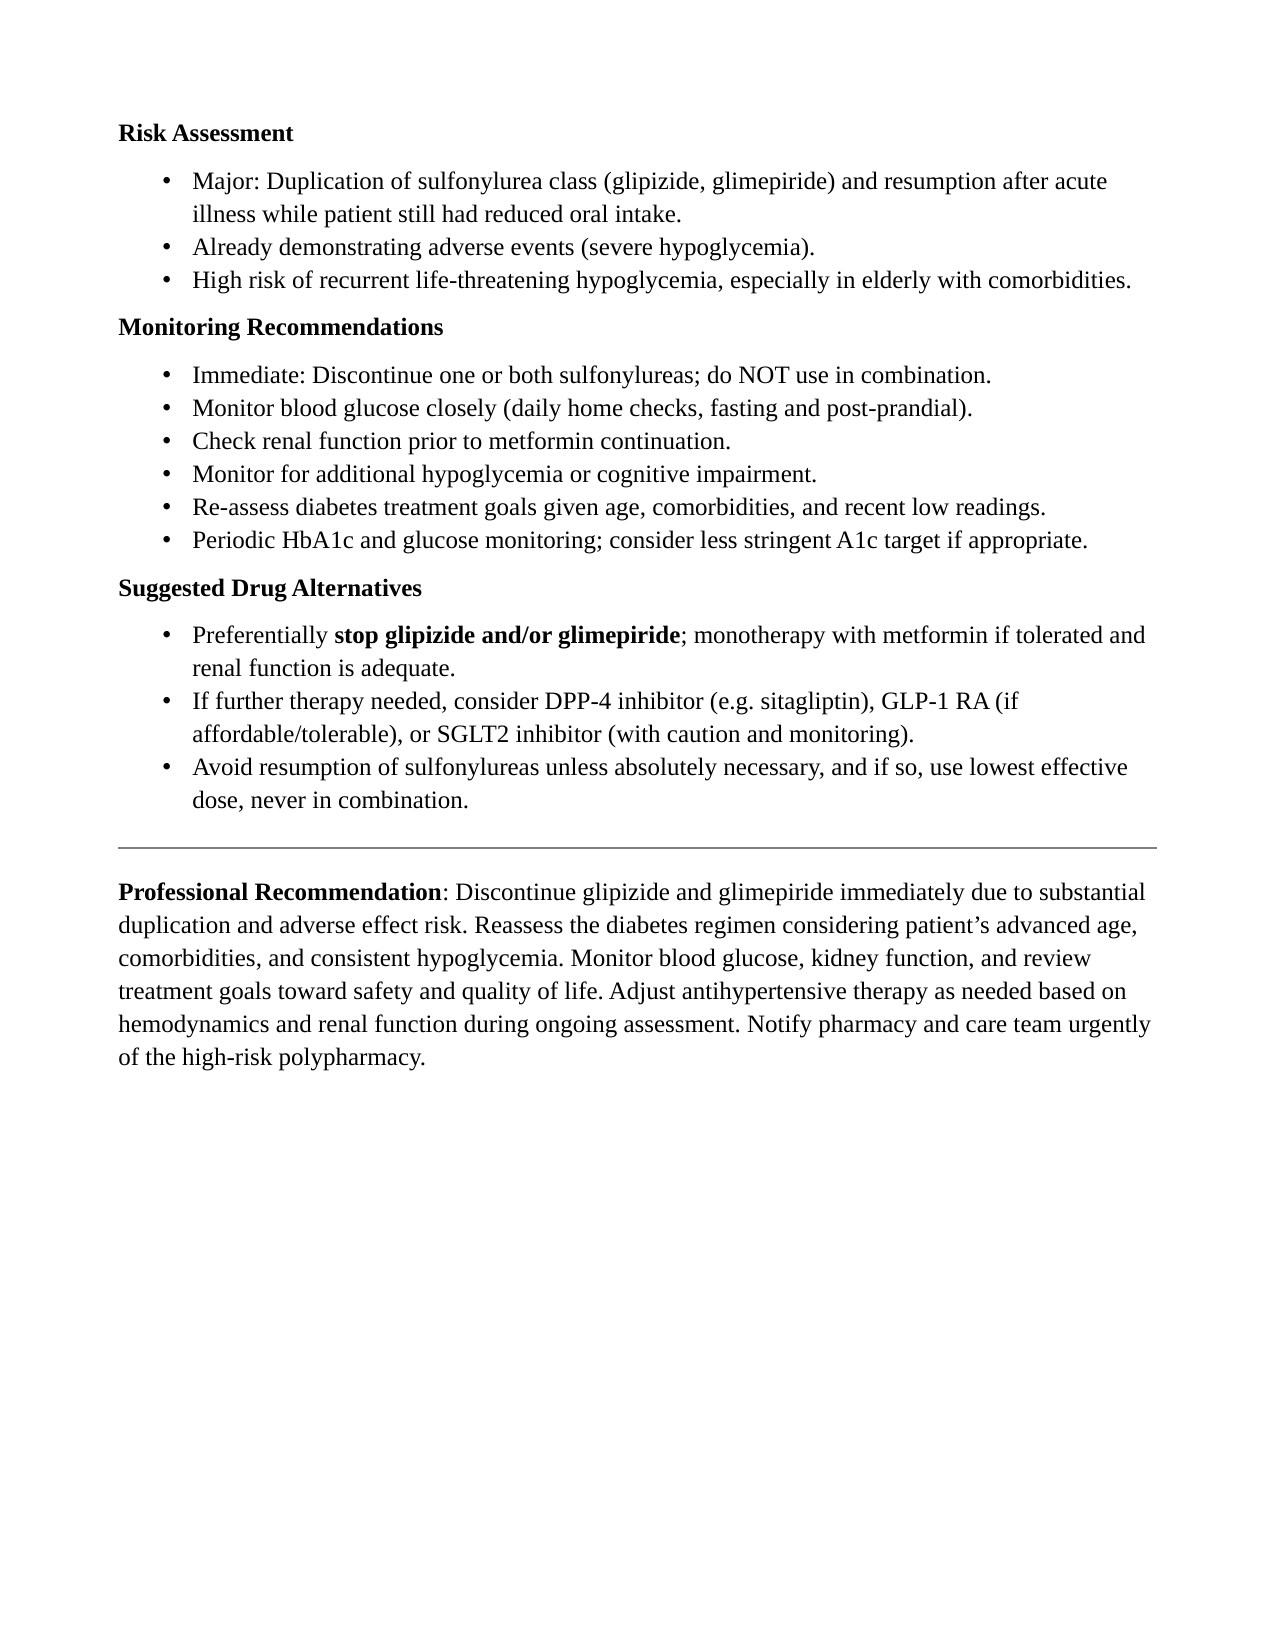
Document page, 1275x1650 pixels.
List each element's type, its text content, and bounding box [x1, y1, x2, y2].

text Professional Recommendation: Discontinue glipizide and glimepiride immediately due to substantial duplication and adverse effect risk. Reassess the diabetes regimen considering patient’s advanced age, comorbidities, and consistent hypoglycemia. Monitor blood glucose, kidney function, and review treatment goals toward safety and quality of life. Adjust antihypertensive therapy as needed based on hemodynamics and renal function during ongoing assessment. Notify pharmacy and care team urgently of the high-risk polypharmacy. [118, 877, 1157, 1071]
list Already demonstrating adverse events (severe hypoglycemia). [162, 232, 1157, 261]
list High risk of recurrent life-threatening hypoglycemia, especially in elderly with comorbidities. [162, 265, 1157, 293]
list Immediate: Discontinue one or both sulfonylureas; do NOT use in combination. [162, 360, 1157, 389]
list Monitor blood glucose closely (daily home checks, fasting and post-prandial). [162, 393, 1157, 422]
list Periodic HbA1c and glucose monitoring; consider less stringent A1c target if appropriate. [162, 525, 1157, 554]
text Risk Assessment [118, 118, 1157, 147]
text Suggested Drug Alternatives [118, 573, 1157, 601]
list Check renal function prior to metformin continuation. [162, 426, 1157, 455]
list Major: Duplication of sulfonylurea class (glipizide, glimepiride) and resumption after acute illness while patient still had reduced oral intake. [162, 166, 1157, 227]
list Preferentially stop glipizide and/or glimepiride; monotherapy with metformin if tolerated and renal function is adequate. [162, 620, 1157, 682]
list Avoid resumption of sulfonylureas unless absolutely necessary, and if so, use lowest effective dose, never in combination. [162, 752, 1157, 814]
text Monitoring Recommendations [118, 312, 1157, 341]
list Re-assess diabetes treatment goals given age, comorbidities, and recent low readings. [162, 492, 1157, 521]
list Monitor for additional hypoglycemia or cognitive impairment. [162, 459, 1157, 488]
list If further therapy needed, consider DPP-4 inhibitor (e.g. sitagliptin), GLP-1 RA (if affordable/tolerable), or SGLT2 inhibitor (with caution and monitoring). [162, 686, 1157, 748]
